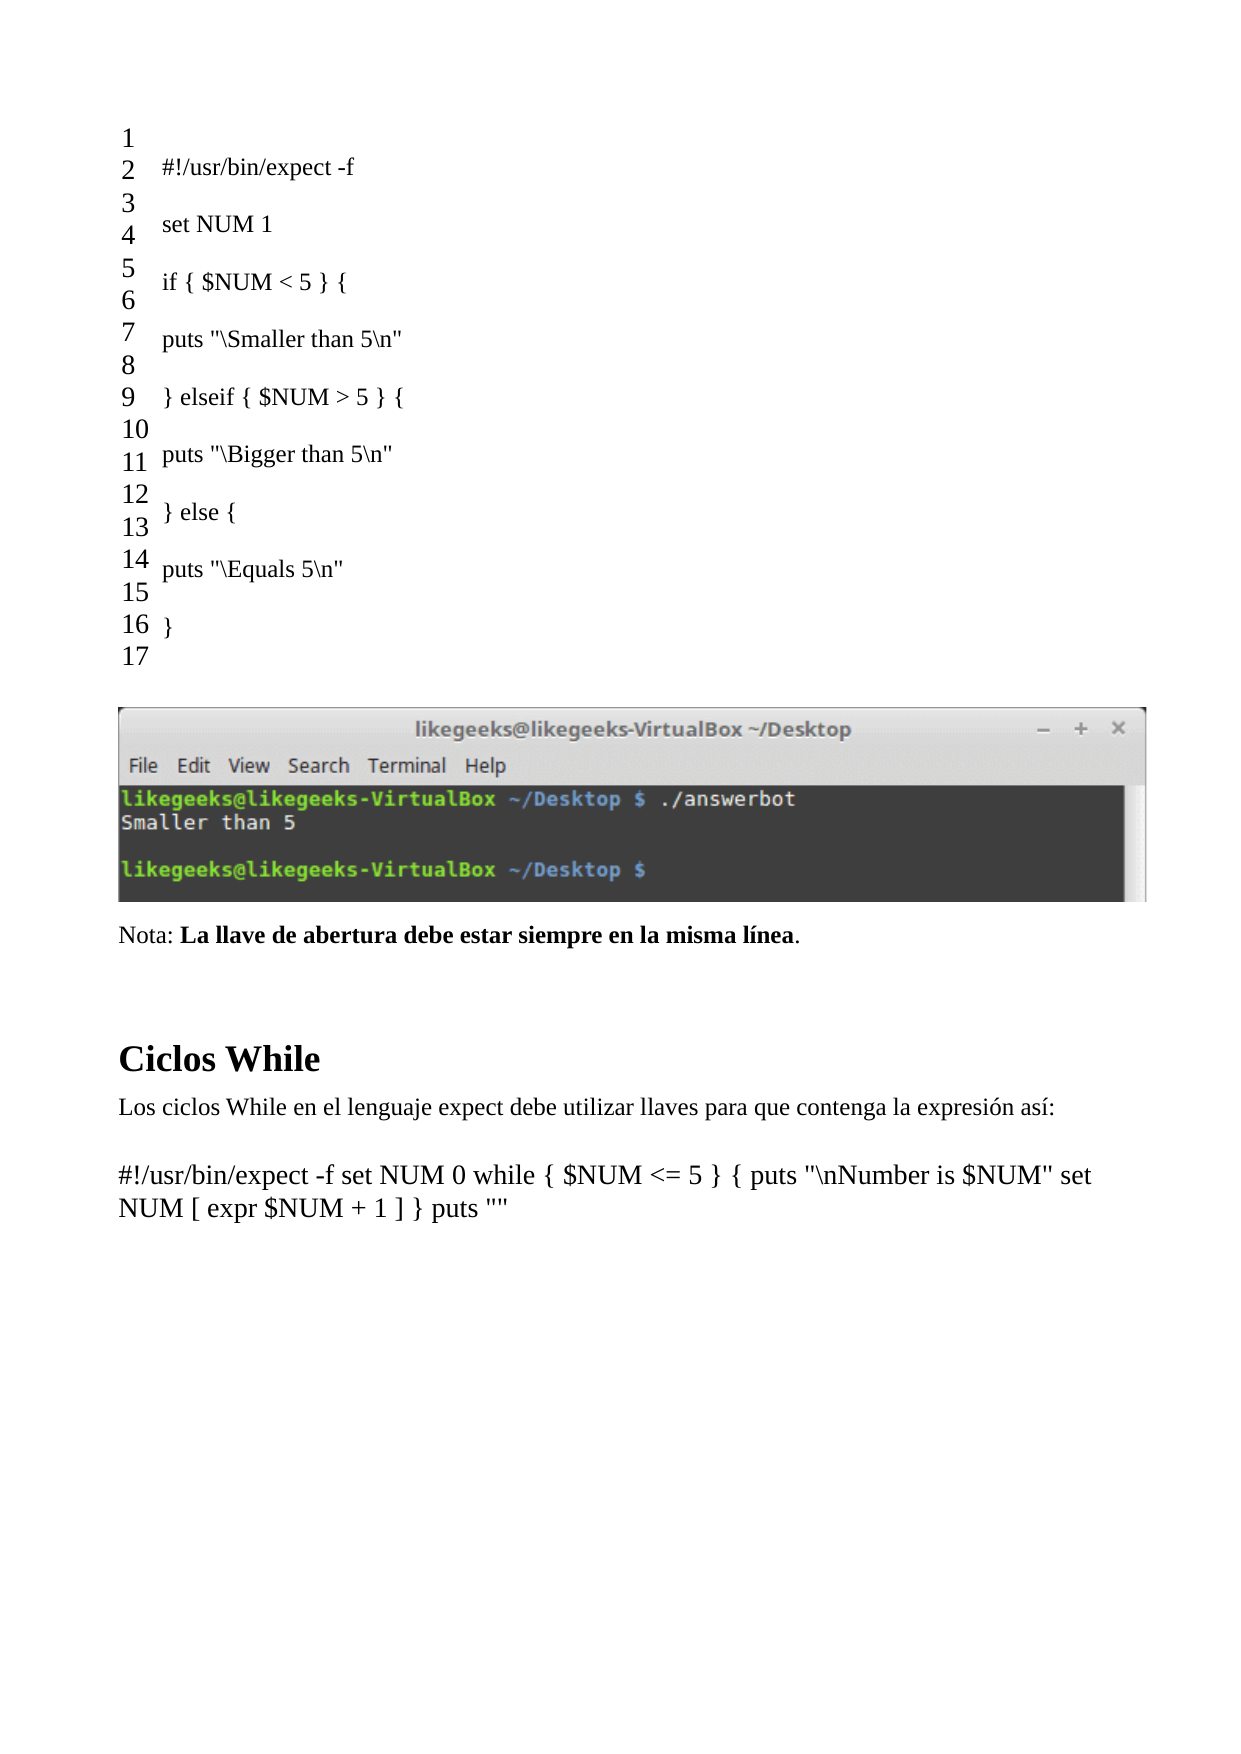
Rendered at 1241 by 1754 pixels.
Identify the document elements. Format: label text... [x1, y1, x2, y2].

table_header 1 2 3 4 5 6 7 8 9 10 11 12 13 14 15 16 17 [118, 118, 159, 675]
text #!/usr/bin/expect -f set NUM 0 while { $NUM <= 5 } { puts "\nNumber is $NUM" set NUM [ expr $NUM + 1 ] } puts "" [118, 1158, 1122, 1223]
text Los ciclos While en el lenguaje expect debe utilizar llaves para que contenga la expresión así: [118, 1092, 1122, 1121]
text Nota: La llave de abertura debe estar siempre en la misma línea. [118, 920, 1122, 949]
subtitle Ciclos While [118, 1036, 1122, 1079]
table_header #!/usr/bin/expect -f set NUM 1 if { $NUM < 5 } { puts "\Smaller than 5\n" } elseif { $NUM > 5 } { puts "\Bigger than 5\n" } else { puts "\Equals 5\n" } [159, 118, 702, 675]
picture [118, 707, 1147, 902]
